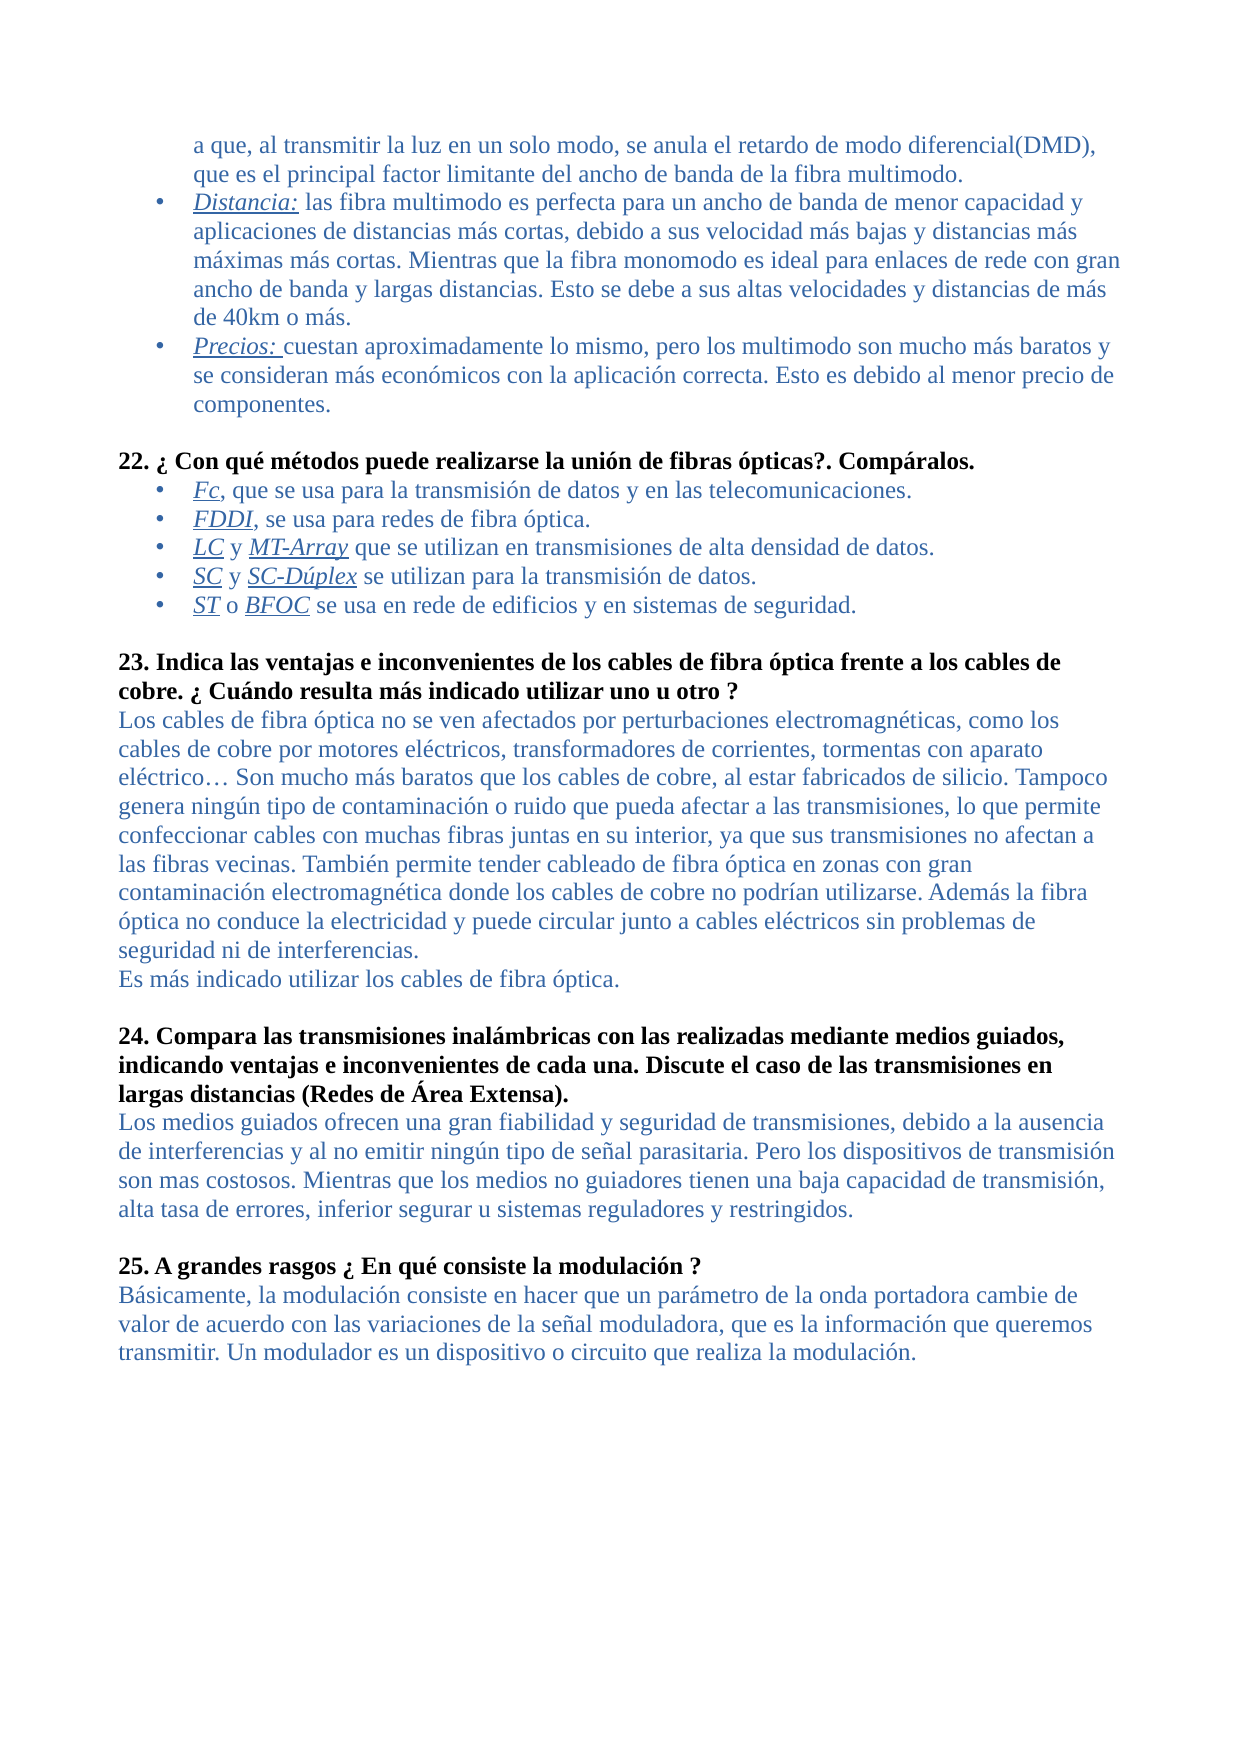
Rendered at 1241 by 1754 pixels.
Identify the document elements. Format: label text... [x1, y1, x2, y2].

list LC y MT-Array que se utilizan en transmisiones de alta densidad de datos. [156, 532, 1122, 561]
list Ancho de banda: la fibra monomodo tiene un ancho de banda mayor al de la fibra multimodo. Las longitudes y velocidades que se obtienen con el cable monomodo se deben a que, al transmitir la luz en un solo modo, se anula el retardo de modo diferencial(DMD), que es el principal factor limitante del ancho de banda de la fibra multimodo. [156, 130, 1122, 187]
list Distancia: las fibra multimodo es perfecta para un ancho de banda de menor capacidad y aplicaciones de distancias más cortas, debido a sus velocidad más bajas y distancias más máximas más cortas. Mientras que la fibra monomodo es ideal para enlaces de rede con gran ancho de banda y largas distancias. Esto se debe a sus altas velocidades y distancias de más de 40km o más. [156, 187, 1122, 331]
text Básicamente, la modulación consiste en hacer que un parámetro de la onda portadora cambie de valor de acuerdo con las variaciones de la señal moduladora, que es la información que queremos transmitir. Un modulador es un dispositivo o circuito que realiza la modulación. [118, 1280, 1122, 1366]
text Es más indicado utilizar los cables de fibra óptica. [118, 964, 1122, 992]
list Fc, que se usa para la transmisión de datos y en las telecomunicaciones. [156, 475, 1122, 504]
text 22. ¿ Con qué métodos puede realizarse la unión de fibras ópticas?. Compáralos. [118, 446, 1122, 475]
text 24. Compara las transmisiones inalámbricas con las realizadas mediante medios guiados, indicando ventajas e inconvenientes de cada una. Discute el caso de las transmisiones en largas distancias (Redes de Área Extensa). [118, 1021, 1122, 1107]
list ST o BFOC se usa en rede de edificios y en sistemas de seguridad. [156, 590, 1122, 619]
text Los medios guiados ofrecen una gran fiabilidad y seguridad de transmisiones, debido a la ausencia de interferencias y al no emitir ningún tipo de señal parasitaria. Pero los dispositivos de transmisión son mas costosos. Mientras que los medios no guiadores tienen una baja capacidad de transmisión, alta tasa de errores, inferior segurar u sistemas reguladores y restringidos. [118, 1107, 1122, 1222]
list FDDI, se usa para redes de fibra óptica. [156, 504, 1122, 532]
list Precios: cuestan aproximadamente lo mismo, pero los multimodo son mucho más baratos y se consideran más económicos con la aplicación correcta. Esto es debido al menor precio de componentes. [156, 331, 1122, 417]
list SC y SC-Dúplex se utilizan para la transmisión de datos. [156, 561, 1122, 590]
text 25. A grandes rasgos ¿ En qué consiste la modulación ? [118, 1251, 1122, 1280]
text 23. Indica las ventajas e inconvenientes de los cables de fibra óptica frente a los cables de cobre. ¿ Cuándo resulta más indicado utilizar uno u otro ? [118, 647, 1122, 705]
text Los cables de fibra óptica no se ven afectados por perturbaciones electromagnéticas, como los cables de cobre por motores eléctricos, transformadores de corrientes, tormentas con aparato eléctrico… Son mucho más baratos que los cables de cobre, al estar fabricados de silicio. Tampoco genera ningún tipo de contaminación o ruido que pueda afectar a las transmisiones, lo que permite confeccionar cables con muchas fibras juntas en su interior, ya que sus transmisiones no afectan a las fibras vecinas. También permite tender cableado de fibra óptica en zonas con gran contaminación electromagnética donde los cables de cobre no podrían utilizarse. Además la fibra óptica no conduce la electricidad y puede circular junto a cables eléctricos sin problemas de seguridad ni de interferencias. [118, 705, 1122, 964]
